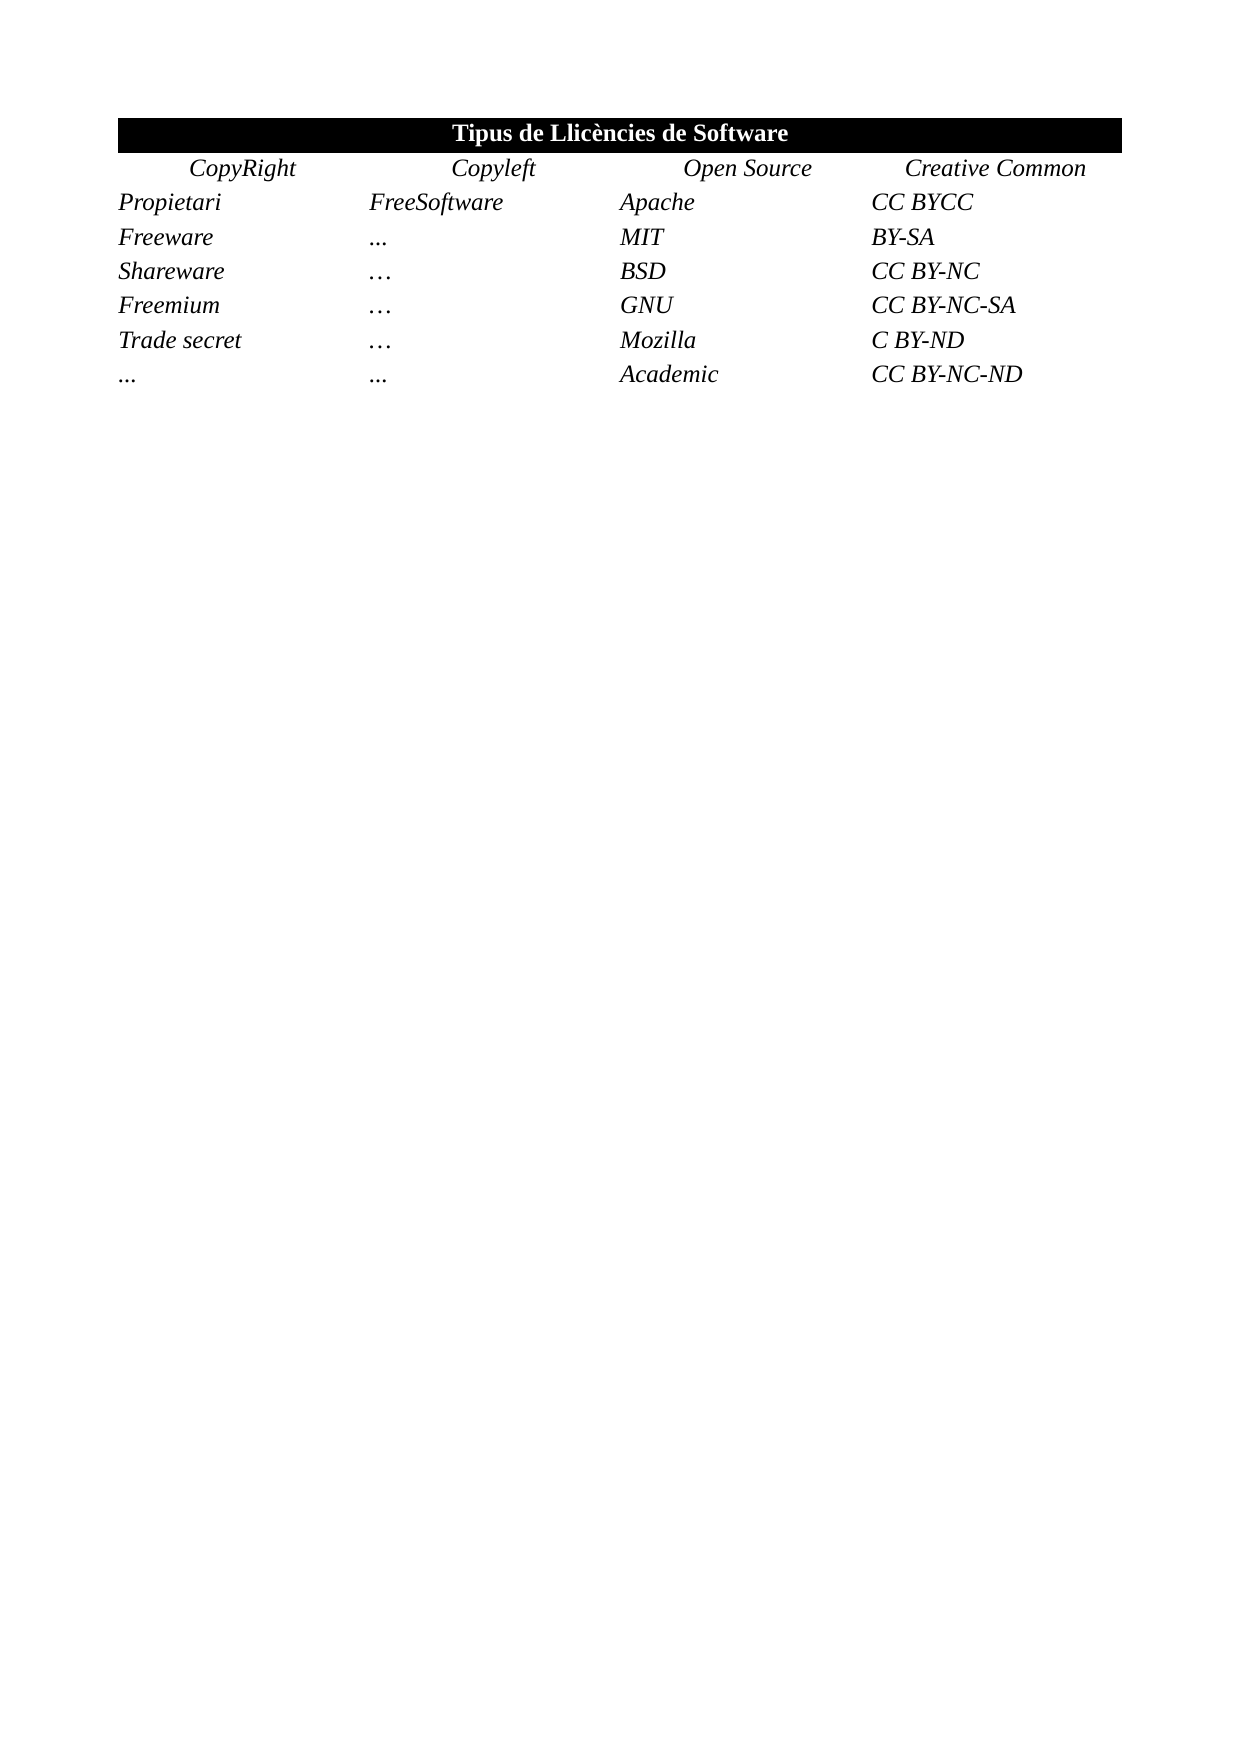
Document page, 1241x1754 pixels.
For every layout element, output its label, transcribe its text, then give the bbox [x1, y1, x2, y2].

table_header Tipus de Llicències de Software [118, 118, 1122, 153]
table_cell CopyRight Propietari Freeware Shareware Freemium Trade secret ... [118, 153, 369, 394]
table_cell Creative Common CC BYCC BY-SA CC BY-NC CC BY-NC-SA C BY-ND CC BY-NC-ND [871, 153, 1122, 394]
table_cell Copyleft FreeSoftware ... … … … ... [369, 153, 620, 394]
table_cell Open Source Apache MIT BSD GNU Mozilla Academic [620, 153, 871, 394]
